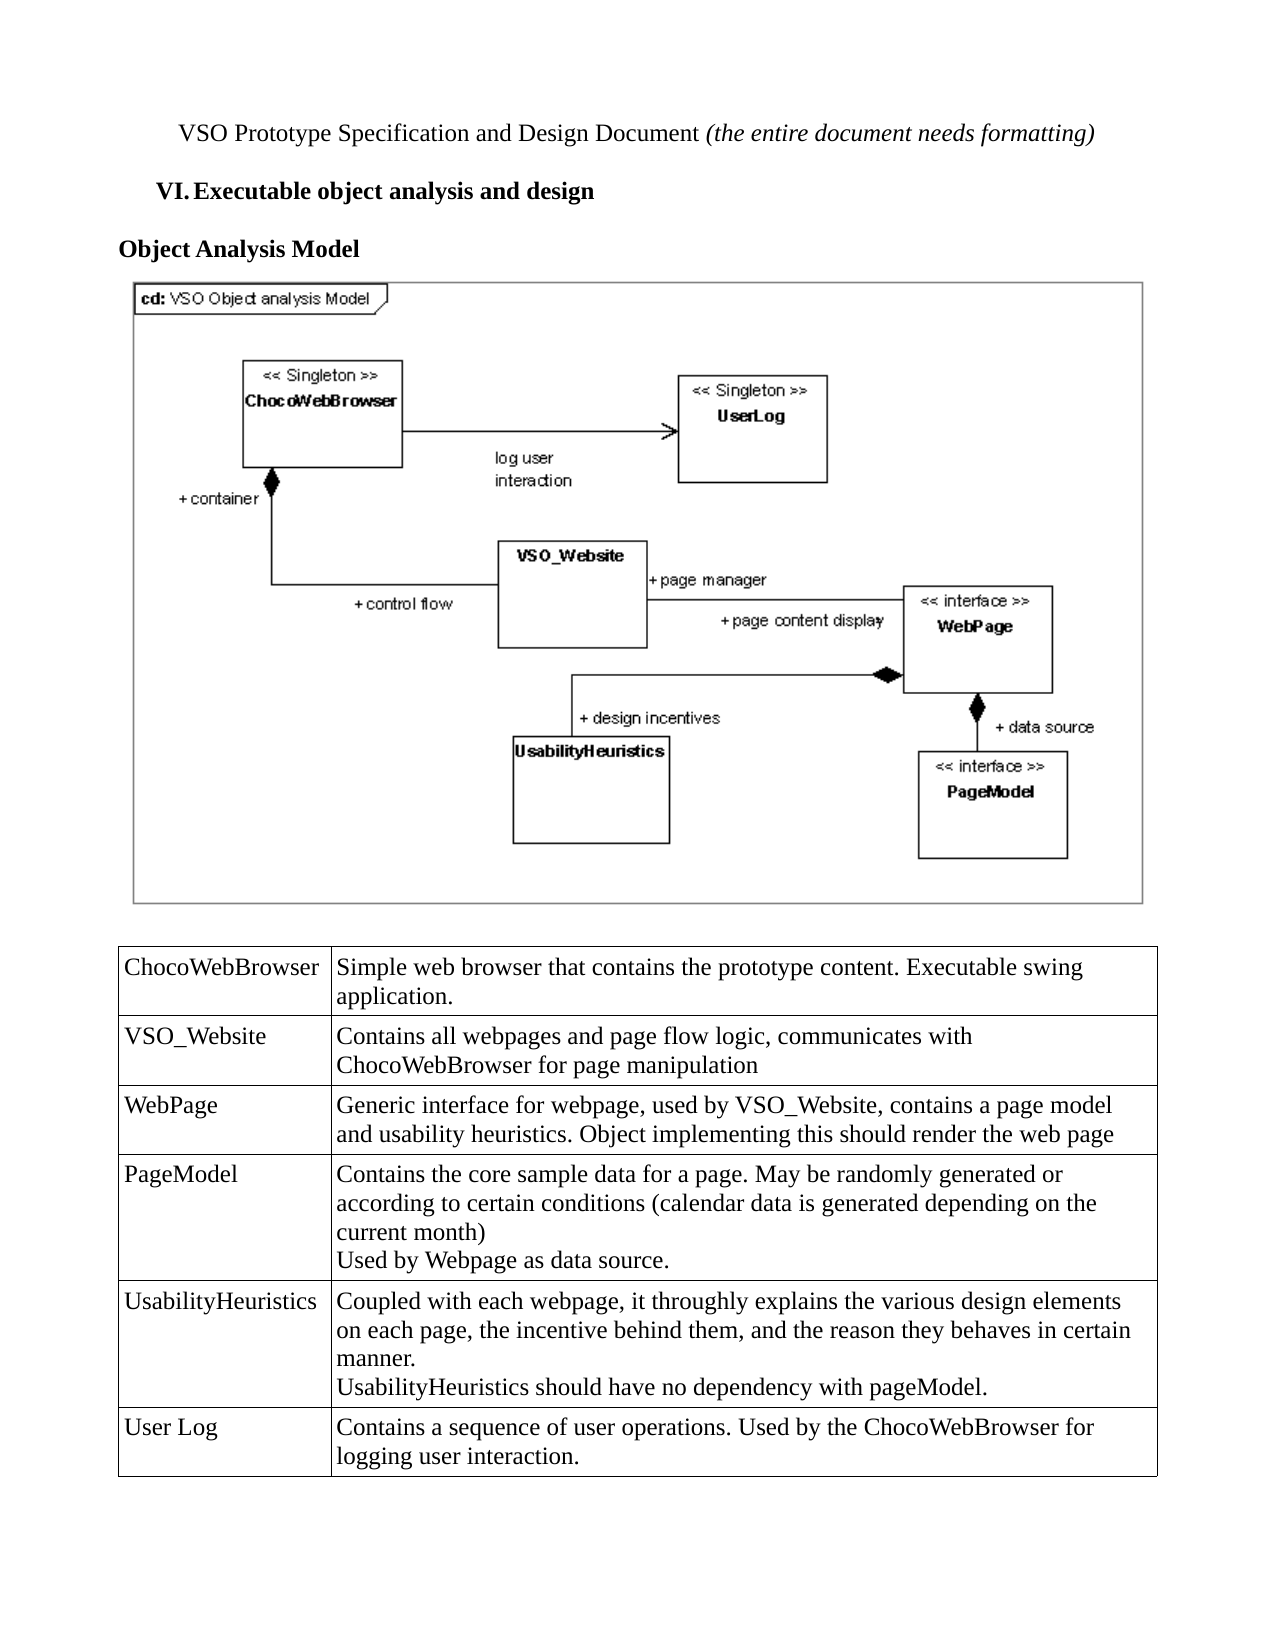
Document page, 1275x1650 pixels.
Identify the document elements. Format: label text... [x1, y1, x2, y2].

table_cell Contains the core sample data for a page. May be randomly generated or according to certain conditions (calendar data is generated depending on the current month) Used by Webpage as data source. [332, 1155, 1157, 1280]
table_header ChocoWebBrowser [119, 947, 331, 1015]
table_cell WebPage [119, 1086, 331, 1153]
list Executable object analysis and design [156, 176, 1157, 205]
table_cell Coupled with each webpage, it throughly explains the various design elements on each page, the incentive behind them, and the reason they behaves in certain manner. UsabilityHeuristics should have no dependency with pageModel. [332, 1281, 1157, 1407]
table_header Simple web browser that contains the prototype content. Executable swing application. [332, 947, 1157, 1015]
table_cell Contains all webpages and page flow logic, communicates with ChocoWebBrowser for page manipulation [332, 1016, 1157, 1084]
picture [118, 267, 1157, 918]
table_cell UsabilityHeuristics [119, 1281, 331, 1407]
table_cell VSO_Website [119, 1016, 331, 1084]
table_cell Contains a sequence of user operations. Used by the ChocoWebBrowser for logging user interaction. [332, 1408, 1157, 1476]
table_cell Generic interface for webpage, used by VSO_Website, contains a page model and usability heuristics. Object implementing this should render the web page [332, 1086, 1157, 1153]
text Object Analysis Model [118, 234, 1157, 263]
table_cell PageModel [119, 1155, 331, 1280]
table_cell User Log [119, 1408, 331, 1476]
